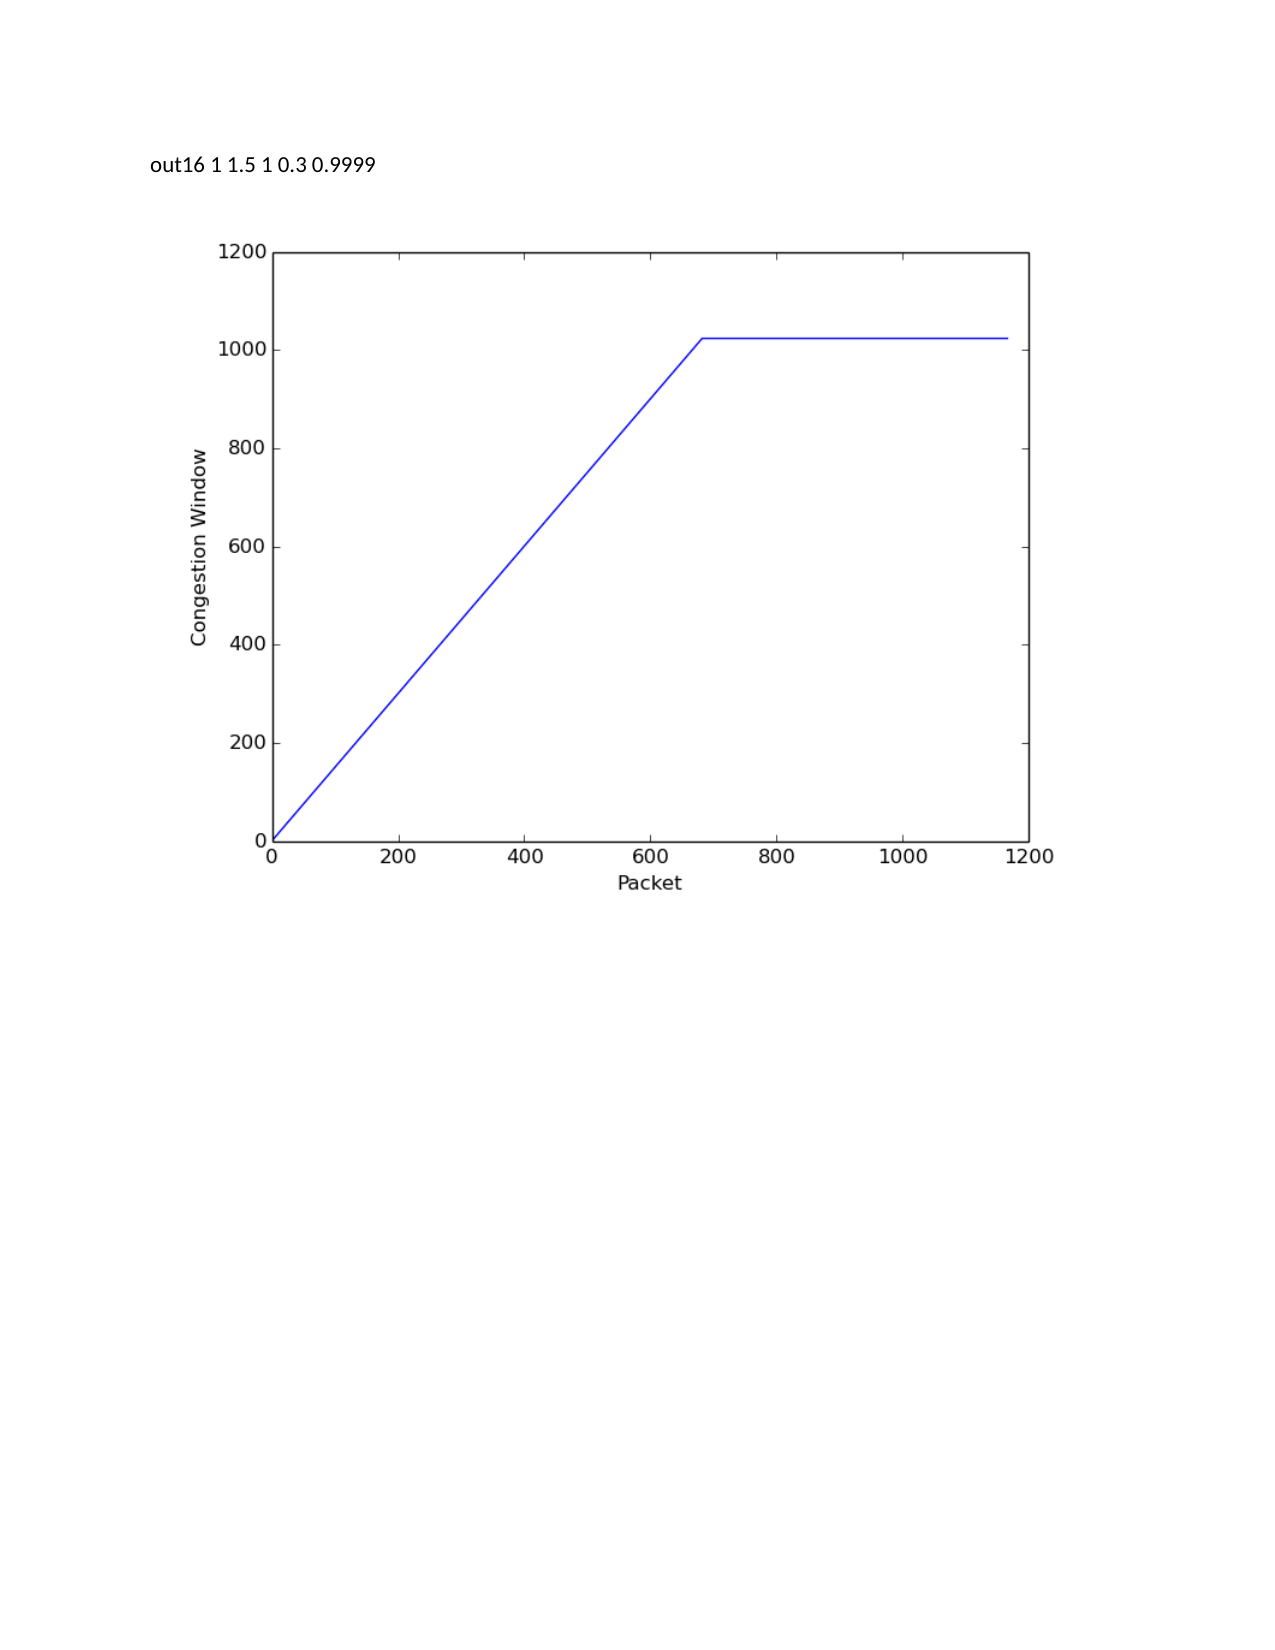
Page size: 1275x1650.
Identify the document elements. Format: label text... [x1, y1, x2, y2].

text out16 1 1.5 1 0.3 0.9999 [150, 150, 1125, 179]
